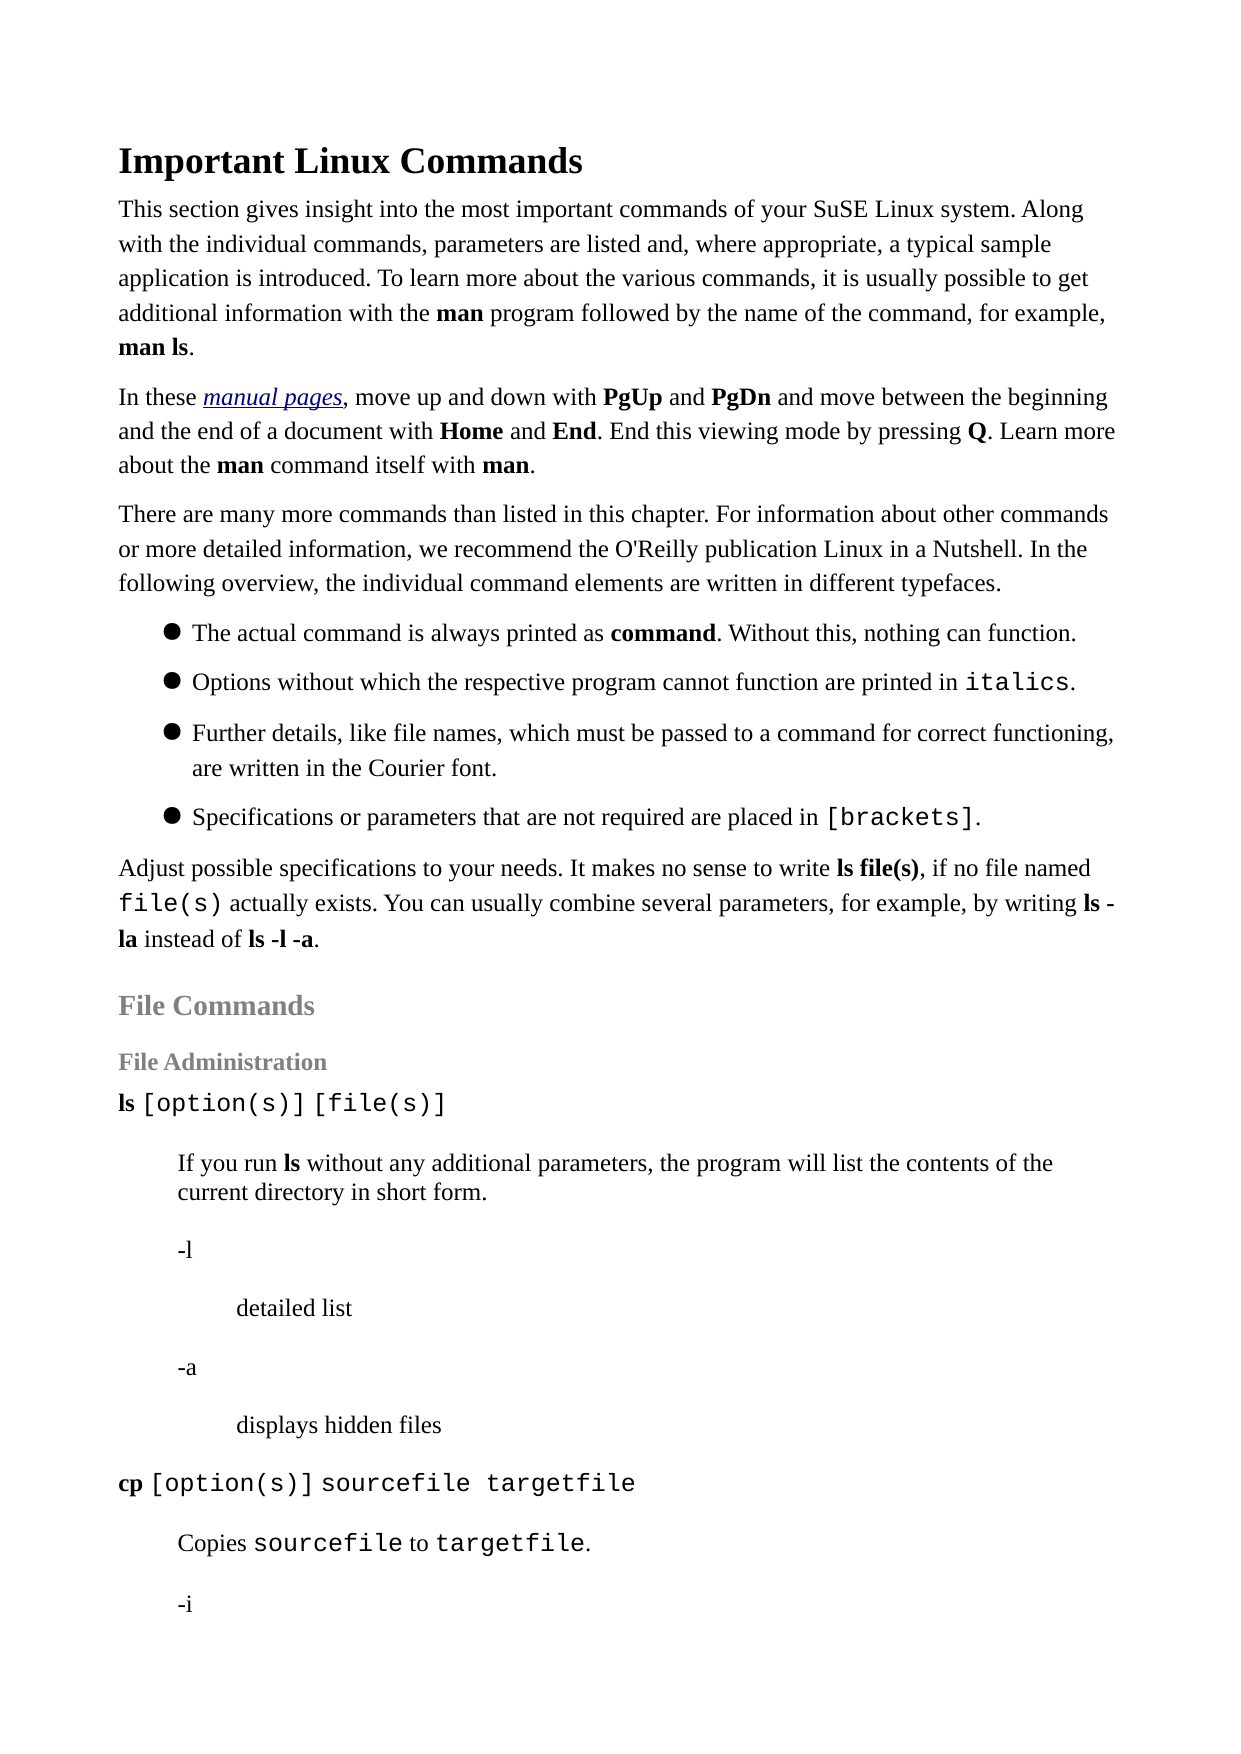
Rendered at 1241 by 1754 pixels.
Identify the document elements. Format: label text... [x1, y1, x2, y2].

subtitle ls [option(s)] [file(s)] [118, 1088, 1122, 1119]
list Options without which the respective program cannot function are printed in italics. [162, 667, 1122, 697]
subtitle -l [177, 1235, 1122, 1264]
text In these manual pages, move up and down with PgUp and PgDn and move between the beginning and the end of a document with Home and End. End this viewing mode by pressing Q. Learn more about the man command itself with man. [118, 382, 1122, 479]
list detailed list [236, 1293, 1122, 1322]
subtitle -a [177, 1352, 1122, 1380]
list The actual command is always printed as command. Without this, nothing can function. [162, 618, 1122, 646]
subtitle cp [option(s)] sourcefile targetfile [118, 1468, 1122, 1499]
subtitle Important Linux Commands [118, 139, 1122, 182]
text There are many more commands than listed in this chapter. For information about other commands or more detailed information, we recommend the O'Reilly publication Linux in a Nutshell. In the following overview, the individual command elements are written in different typefaces. [118, 499, 1122, 597]
text Adjust possible specifications to your needs. It makes no sense to write ls file(s), if no file named file(s) actually exists. You can usually combine several parameters, for example, by writing ls -la instead of ls -l -a. [118, 853, 1122, 953]
list displays hidden files [236, 1410, 1122, 1438]
list Copies sourcefile to targetfile. [177, 1528, 1122, 1559]
subtitle -i [177, 1589, 1122, 1617]
list Further details, like file names, which must be passed to a command for correct functioning, are written in the Courier font. [162, 718, 1122, 781]
subtitle File Commands [118, 988, 1122, 1022]
subtitle File Administration [118, 1047, 1122, 1075]
list Specifications or parameters that are not required are placed in [brackets]. [162, 802, 1122, 833]
text This section gives insight into the most important commands of your SuSE Linux system. Along with the individual commands, parameters are listed and, where appropriate, a typical sample application is introduced. To learn more about the various commands, it is usually possible to get additional information with the man program followed by the name of the command, for example, man ls. [118, 194, 1122, 361]
list If you run ls without any additional parameters, the program will list the contents of the current directory in short form. [177, 1148, 1122, 1206]
